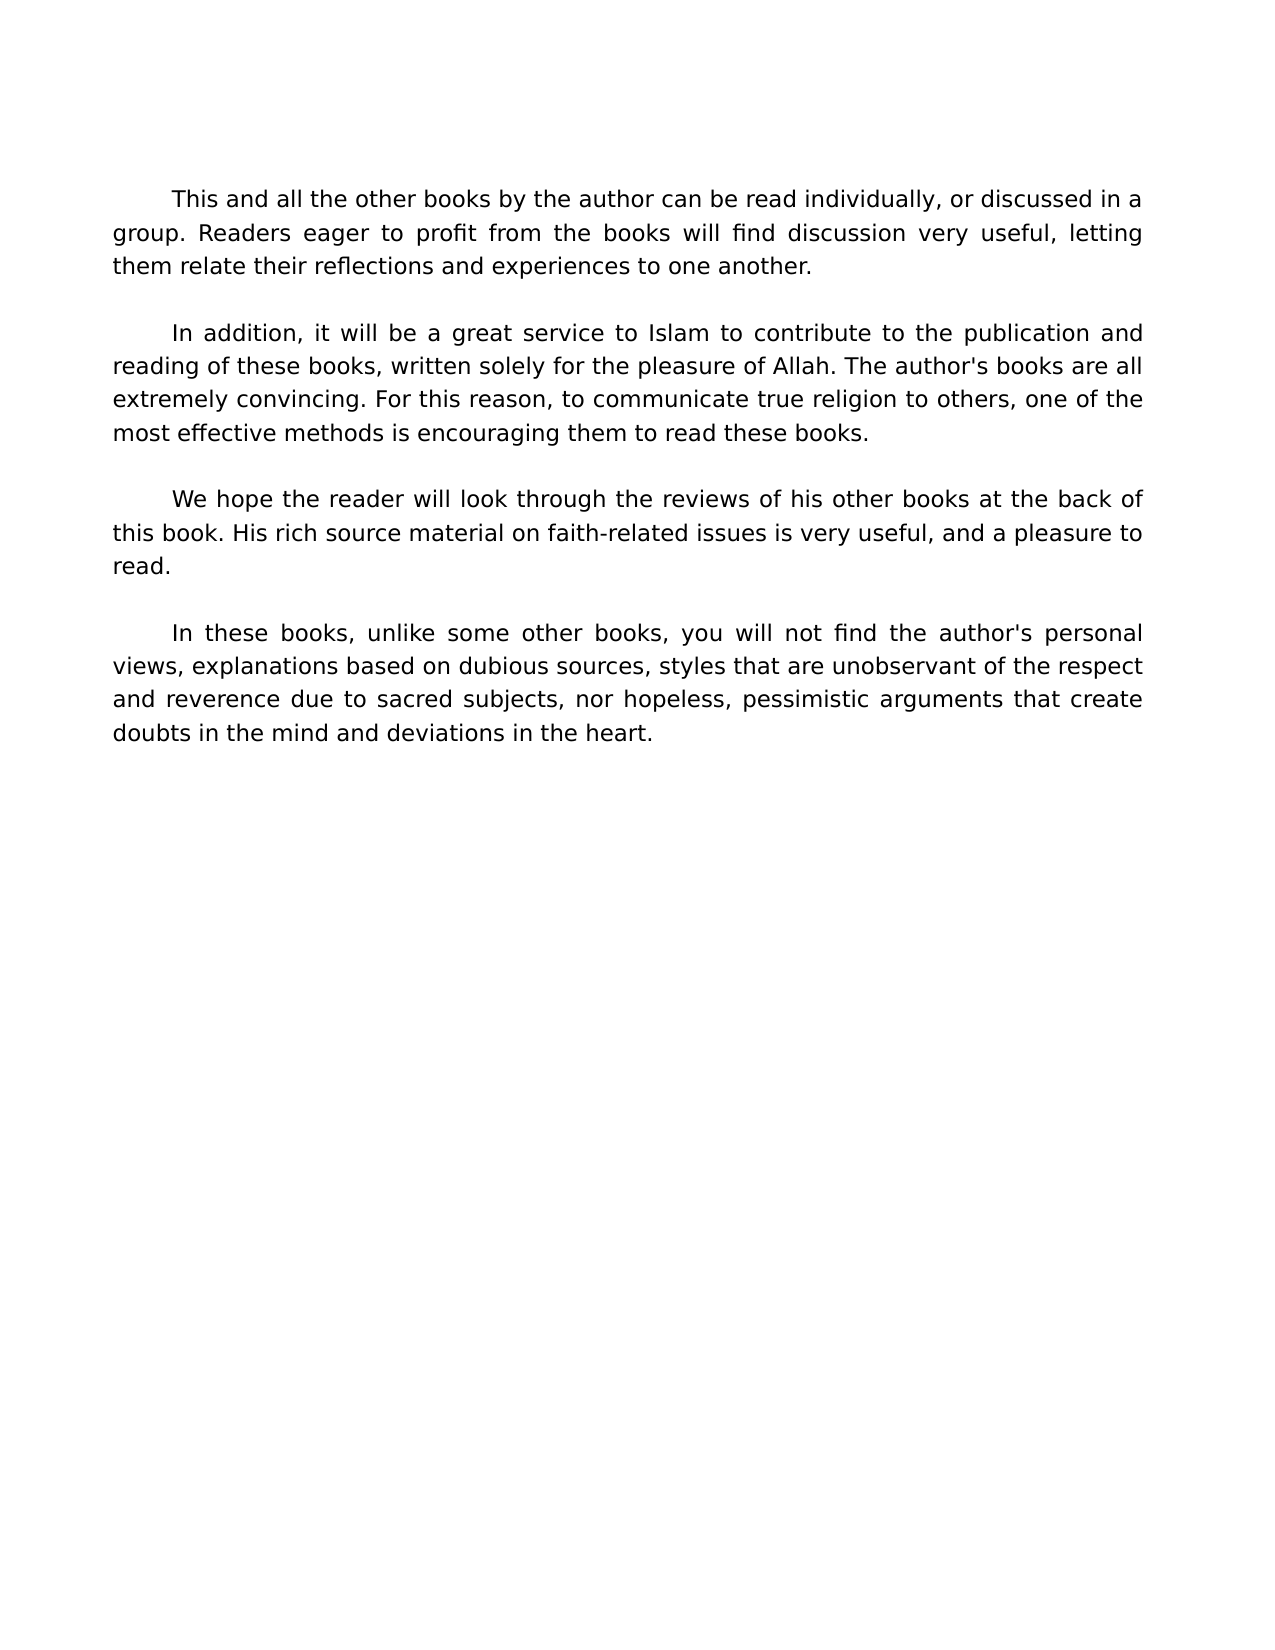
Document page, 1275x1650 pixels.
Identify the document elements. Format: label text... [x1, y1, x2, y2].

text We hope the reader will look through the reviews of his other books at the back of this book. His rich source material on faith-related issues is very useful, and a pleasure to read. [112, 481, 1145, 581]
text This and all the other books by the author can be read individually, or discussed in a group. Readers eager to profit from the books will find discussion very useful, letting them relate their reflections and experiences to one another. [112, 181, 1145, 281]
text In addition, it will be a great service to Islam to contribute to the publication and reading of these books, written solely for the pleasure of Allah. The author's books are all extremely convincing. For this reason, to communicate true religion to others, one of the most effective methods is encouraging them to read these books. [112, 314, 1145, 448]
text In these books, unlike some other books, you will not find the author's personal views, explanations based on dubious sources, styles that are unobservant of the respect and reverence due to sacred subjects, nor hopeless, pessimistic arguments that create doubts in the mind and deviations in the heart. [112, 614, 1145, 748]
